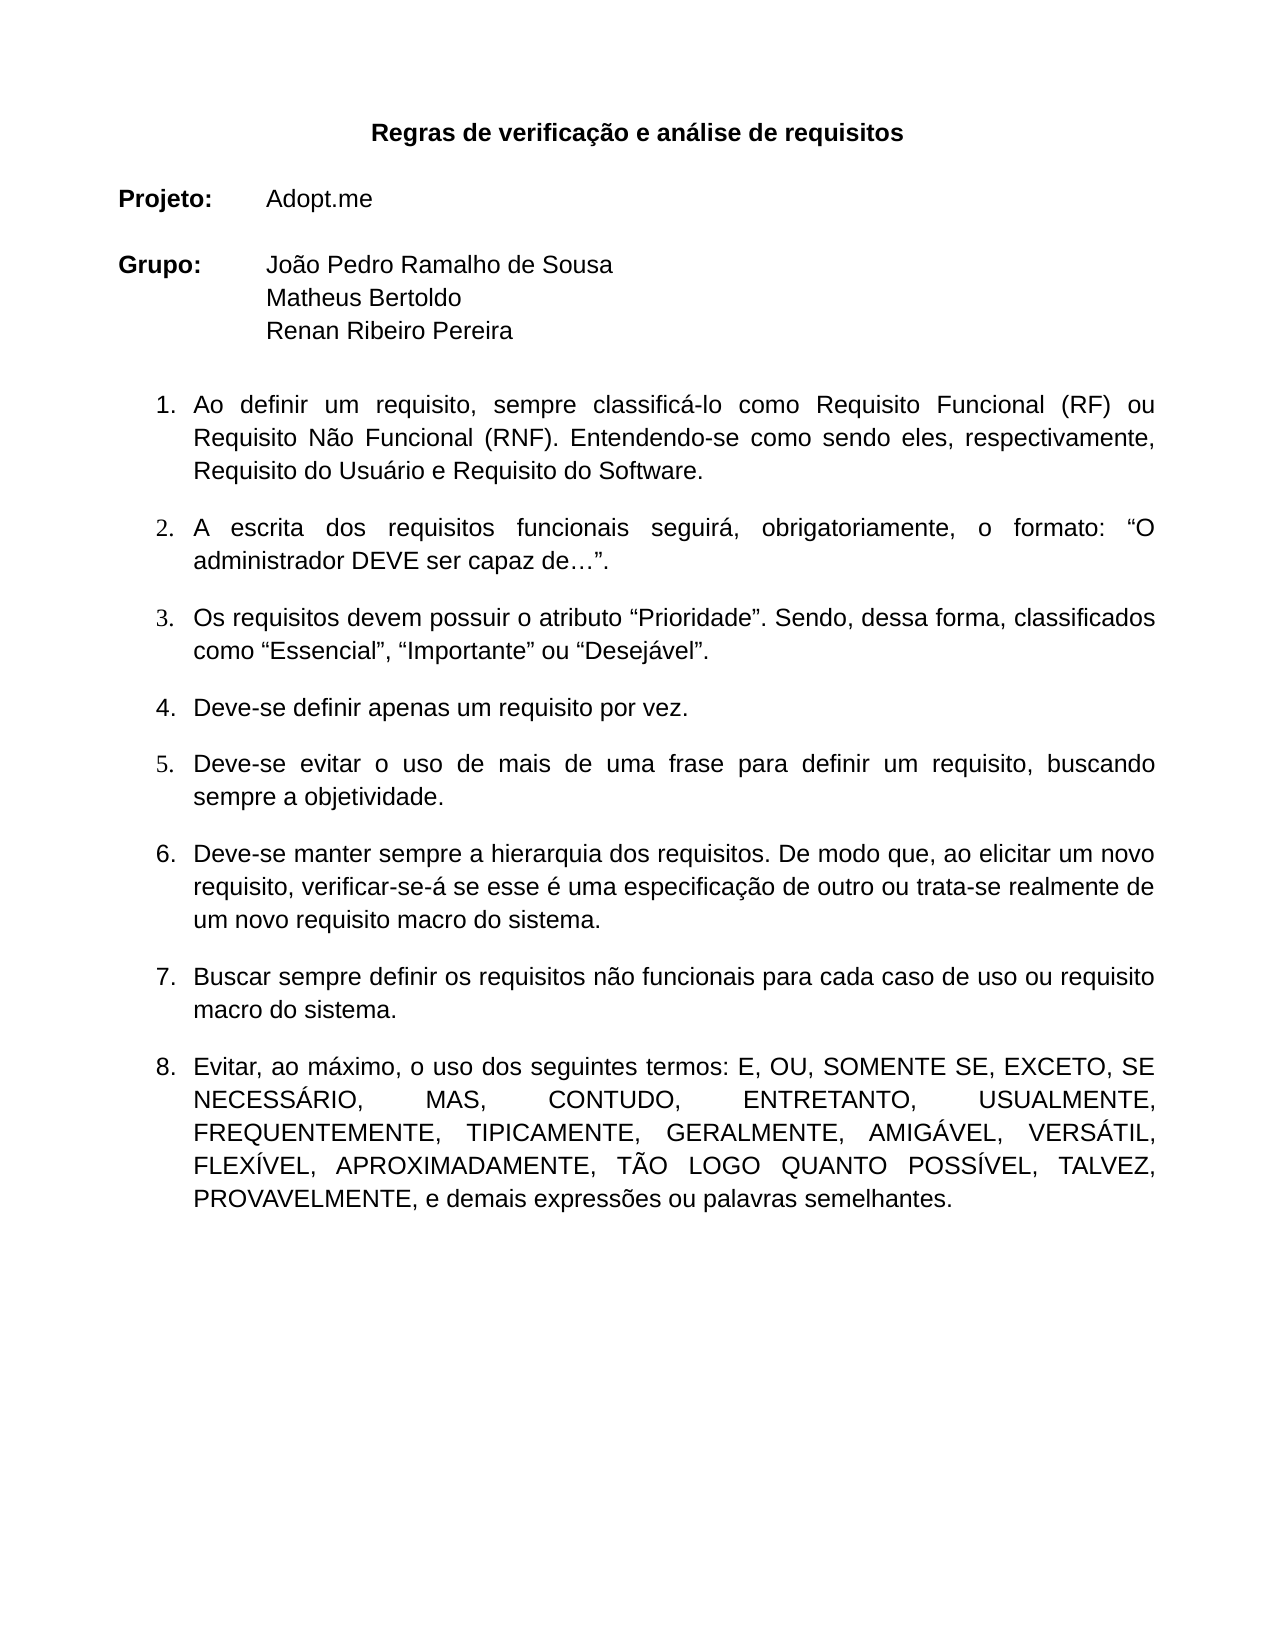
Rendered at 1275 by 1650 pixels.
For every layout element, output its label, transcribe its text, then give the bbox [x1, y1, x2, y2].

text Matheus Bertoldo [118, 283, 1157, 312]
text Renan Ribeiro Pereira [118, 316, 1157, 345]
list Os requisitos devem possuir o atributo “Prioridade”. Sendo, dessa forma, classificados como “Essencial”, “Importante” ou “Desejável”. [156, 603, 1157, 664]
list Deve-se evitar o uso de mais de uma frase para definir um requisito, buscando sempre a objetividade. [156, 749, 1157, 811]
list Deve-se definir apenas um requisito por vez. [156, 692, 1157, 721]
list Deve-se manter sempre a hierarquia dos requisitos. De modo que, ao elicitar um novo requisito, verificar-se-á se esse é uma especificação de outro ou trata-se realmente de um novo requisito macro do sistema. [156, 839, 1157, 934]
list Ao definir um requisito, sempre classificá-lo como Requisito Funcional (RF) ou Requisito Não Funcional (RNF). Entendendo-se como sendo eles, respectivamente, Requisito do Usuário e Requisito do Software. [156, 390, 1157, 485]
list Buscar sempre definir os requisitos não funcionais para cada caso de uso ou requisito macro do sistema. [156, 962, 1157, 1024]
text Grupo: João Pedro Ramalho de Sousa [118, 250, 1157, 279]
text Regras de verificação e análise de requisitos [118, 118, 1157, 147]
list A escrita dos requisitos funcionais seguirá, obrigatoriamente, o formato: “O administrador DEVE ser capaz de…”. [156, 513, 1157, 574]
text Projeto: Adopt.me [118, 184, 1157, 213]
list Evitar, ao máximo, o uso dos seguintes termos: E, OU, SOMENTE SE, EXCETO, SE NECESSÁRIO, MAS, CONTUDO, ENTRETANTO, USUALMENTE, FREQUENTEMENTE, TIPICAMENTE, GERALMENTE, AMIGÁVEL, VERSÁTIL, FLEXÍVEL, APROXIMADAMENTE, TÃO LOGO QUANTO POSSÍVEL, TALVEZ, PROVAVELMENTE, e demais expressões ou palavras semelhantes. [156, 1052, 1157, 1213]
